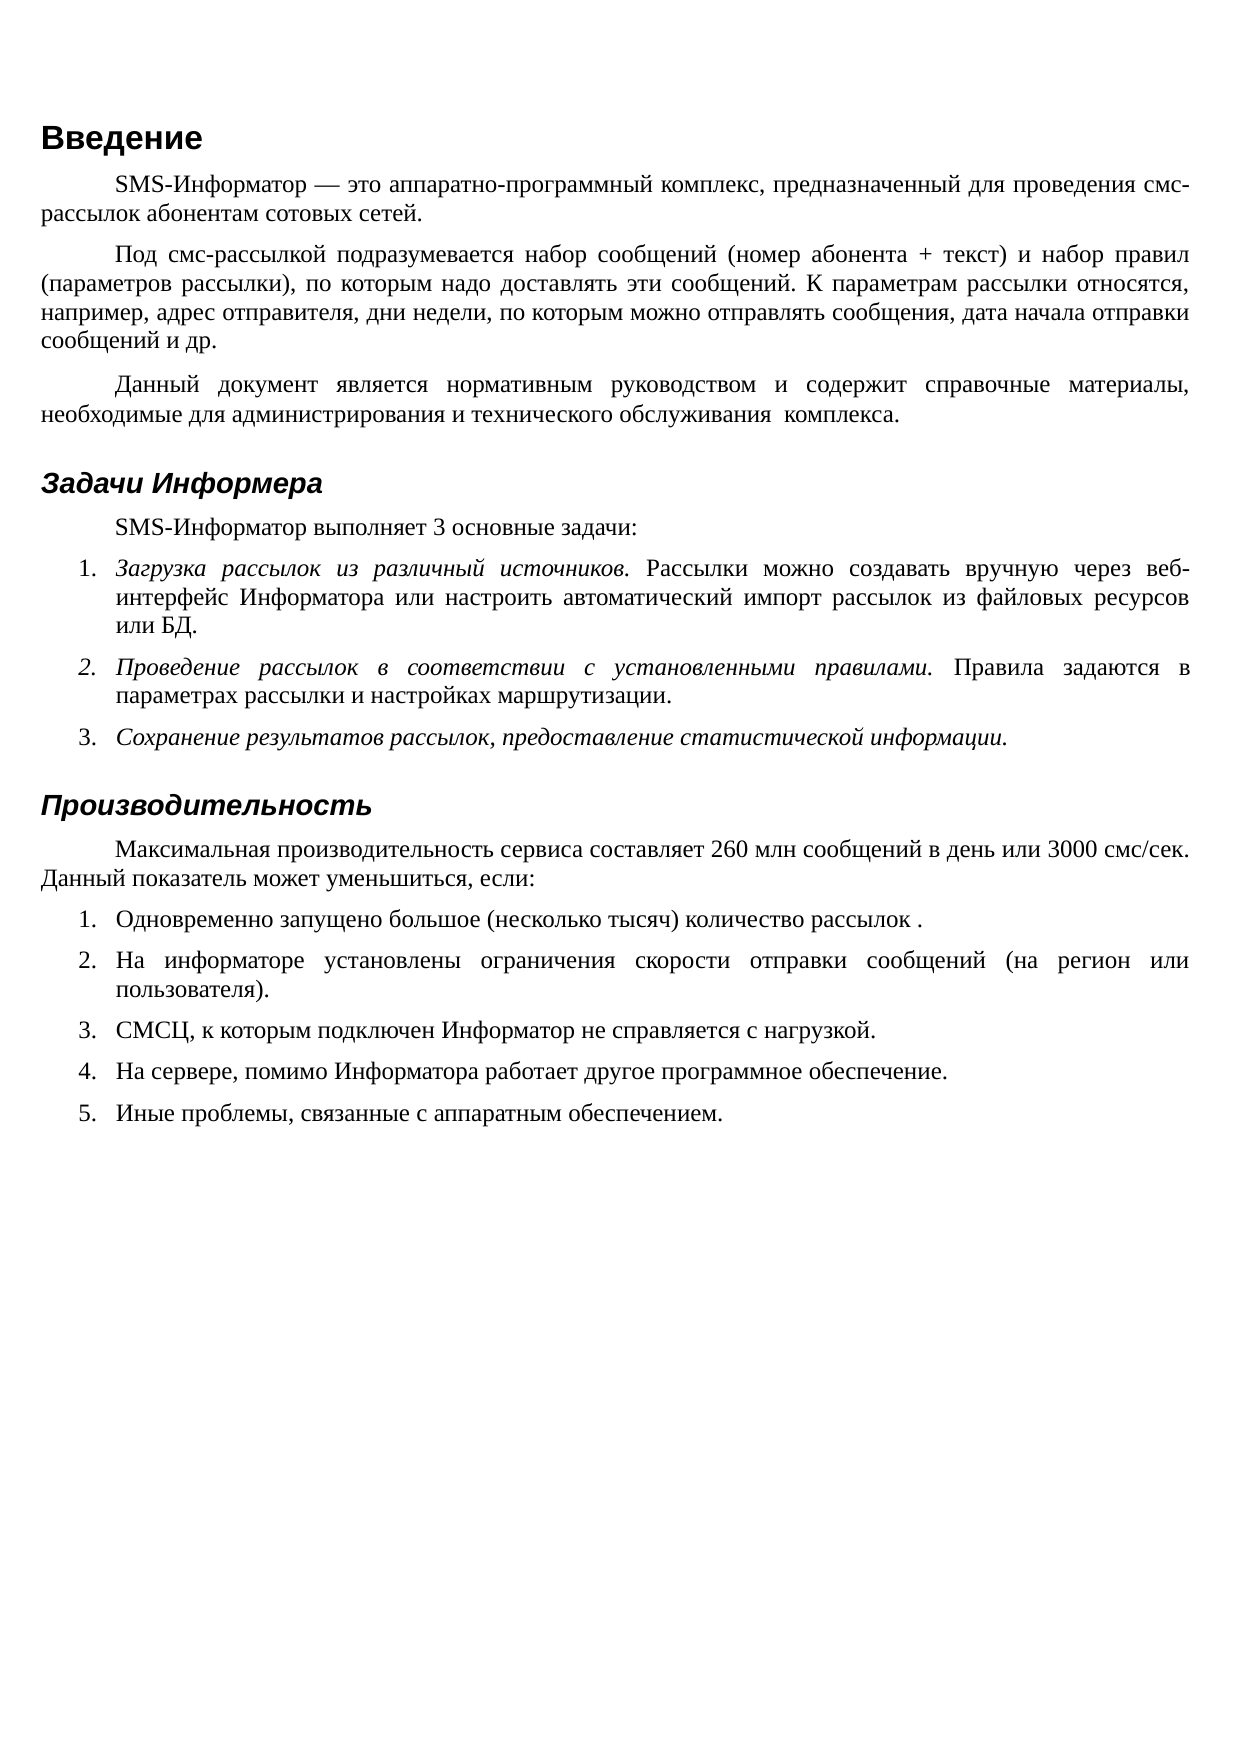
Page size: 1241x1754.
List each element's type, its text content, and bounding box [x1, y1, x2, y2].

subtitle Введение [41, 118, 1191, 157]
text Под смс-рассылкой подразумевается набор сообщений (номер абонента + текст) и набор правил (параметров рассылки), по которым надо доставлять эти сообщений. К параметрам рассылки относятся, например, адрес отправителя, дни недели, по которым можно отправлять сообщения, дата начала отправки сообщений и др. [41, 239, 1191, 354]
text SMS-Информатор выполняет 3 основные задачи: [41, 512, 1191, 540]
list Сохранение результатов рассылок, предоставление статистической информации. [78, 722, 1191, 750]
list СМСЦ, к которым подключен Информатор не справляется с нагрузкой. [78, 1015, 1191, 1044]
text SMS-Информатор — это аппаратно-программный комплекс, предназначенный для проведения смс-рассылок абонентам сотовых сетей. [41, 169, 1191, 227]
list Одновременно запущено большое (несколько тысяч) количество рассылок . [78, 904, 1191, 933]
list Загрузка рассылок из различный источников. Рассылки можно создавать вручную через веб-интерфейс Информатора или настроить автоматический импорт рассылок из файловых ресурсов или БД. [78, 553, 1191, 639]
subtitle Производительность [41, 788, 1191, 821]
list Иные проблемы, связанные с аппаратным обеспечением. [78, 1098, 1191, 1126]
list На информаторе установлены ограничения скорости отправки сообщений (на регион или пользователя). [78, 945, 1191, 1003]
list На сервере, помимо Информатора работает другое программное обеспечение. [78, 1056, 1191, 1085]
subtitle Задачи Информера [41, 466, 1191, 499]
list Проведение рассылок в соответствии с установленными правилами. Правила задаются в параметрах рассылки и настройках маршрутизации. [78, 652, 1191, 709]
text Максимальная производительность сервиса составляет 260 млн сообщений в день или 3000 смс/сек. Данный показатель может уменьшиться, если: [41, 834, 1191, 891]
text Данный документ является нормативным руководством и содержит справочные материалы, необходимые для администрирования и технического обслуживания комплекса. [41, 367, 1191, 428]
